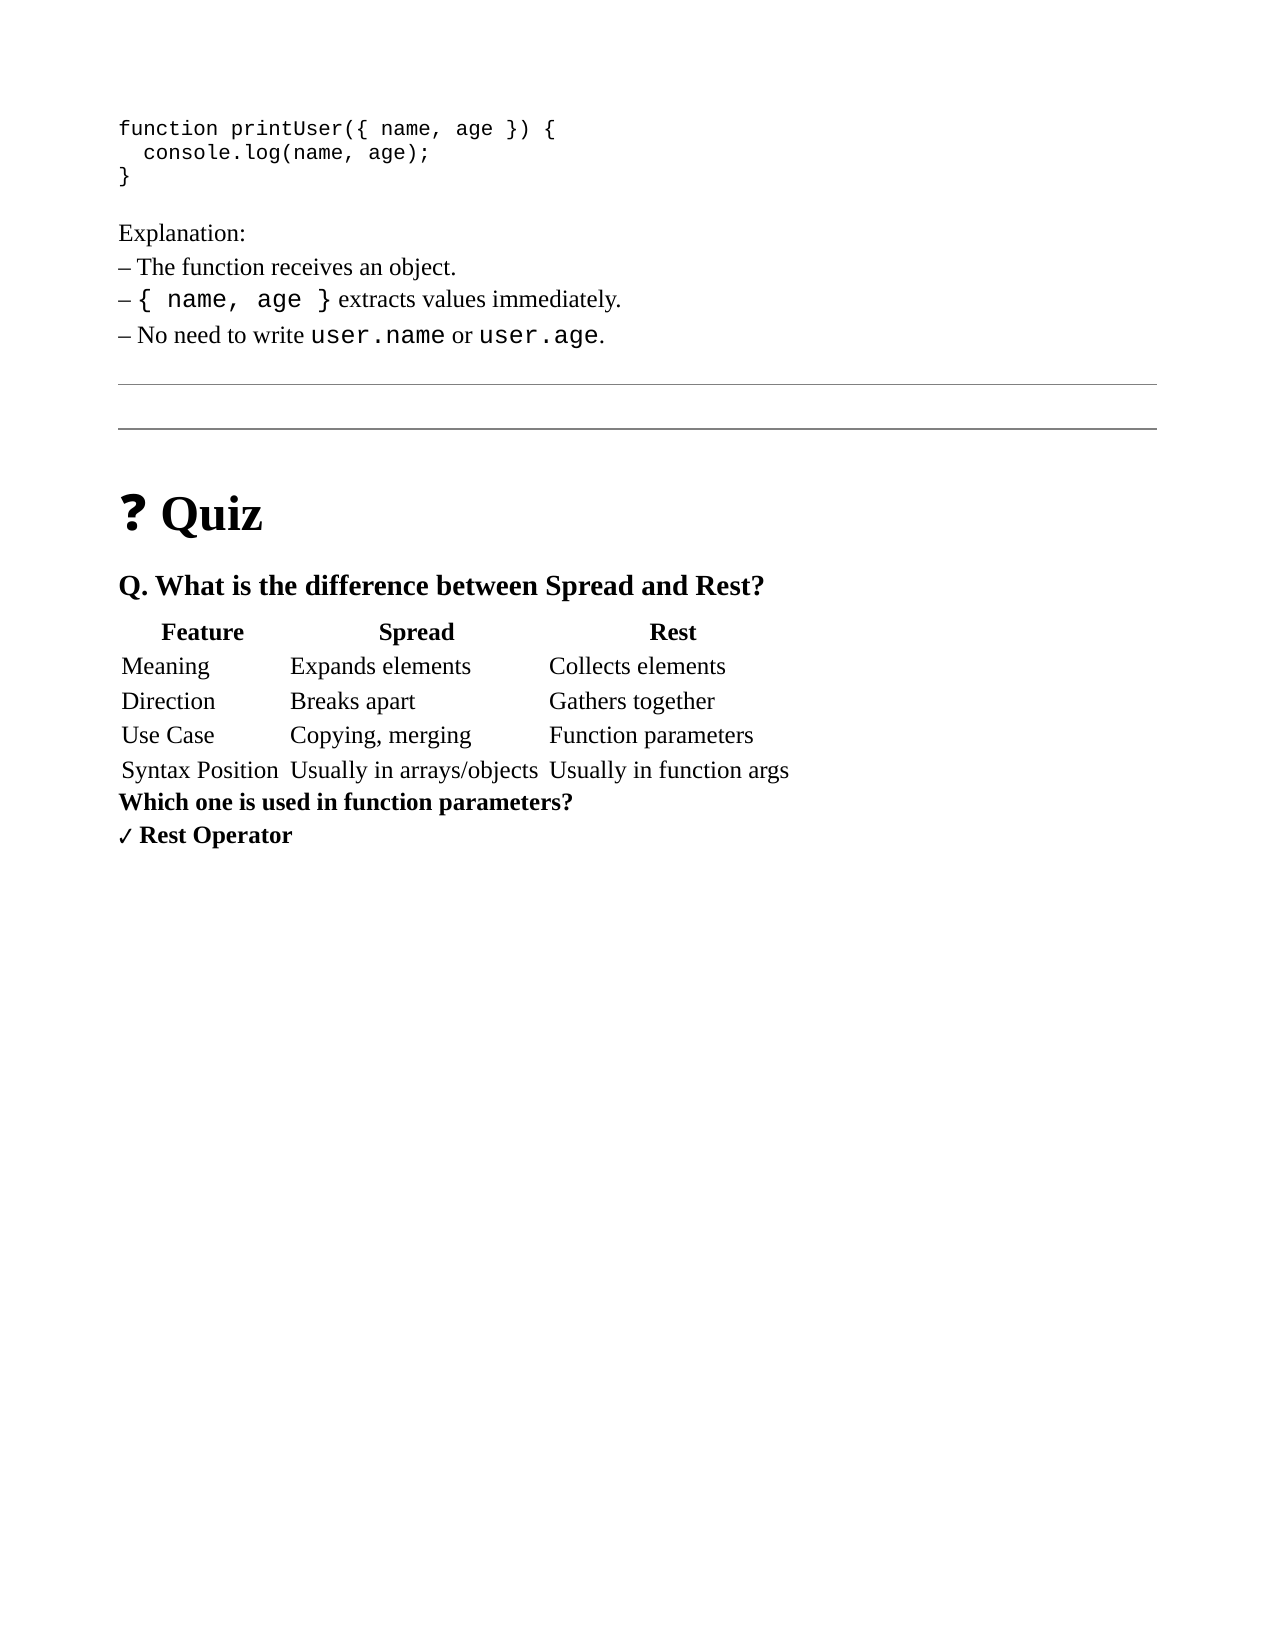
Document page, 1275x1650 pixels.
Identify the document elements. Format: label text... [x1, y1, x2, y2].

table_header Spread [287, 614, 546, 648]
table_cell Usually in arrays/objects [287, 752, 546, 787]
table_cell Expands elements [287, 649, 546, 683]
table_cell Syntax Position [118, 752, 287, 787]
table_cell Function parameters [546, 718, 800, 752]
table_cell Copying, merging [287, 718, 546, 752]
table_cell Meaning [118, 649, 287, 683]
subtitle ❓ Quiz [118, 483, 1157, 541]
text } [118, 165, 1157, 189]
table_header Rest [546, 614, 800, 648]
table_cell Breaks apart [287, 683, 546, 718]
table_cell Usually in function args [546, 752, 800, 787]
table_cell Gathers together [546, 683, 800, 718]
table_cell Direction [118, 683, 287, 718]
text console.log(name, age); [118, 142, 1157, 165]
table_cell Collects elements [546, 649, 800, 683]
text Explanation: – The function receives an object. – { name, age } extracts values immediately. – No need to write user.name or user.age. [118, 218, 1157, 351]
text Which one is used in function parameters? ✔ Rest Operator [118, 787, 1157, 848]
table_header Feature [118, 614, 287, 648]
table_cell Use Case [118, 718, 287, 752]
text function printUser({ name, age }) { [118, 118, 1157, 142]
subtitle Q. What is the difference between Spread and Rest? [118, 568, 1157, 601]
